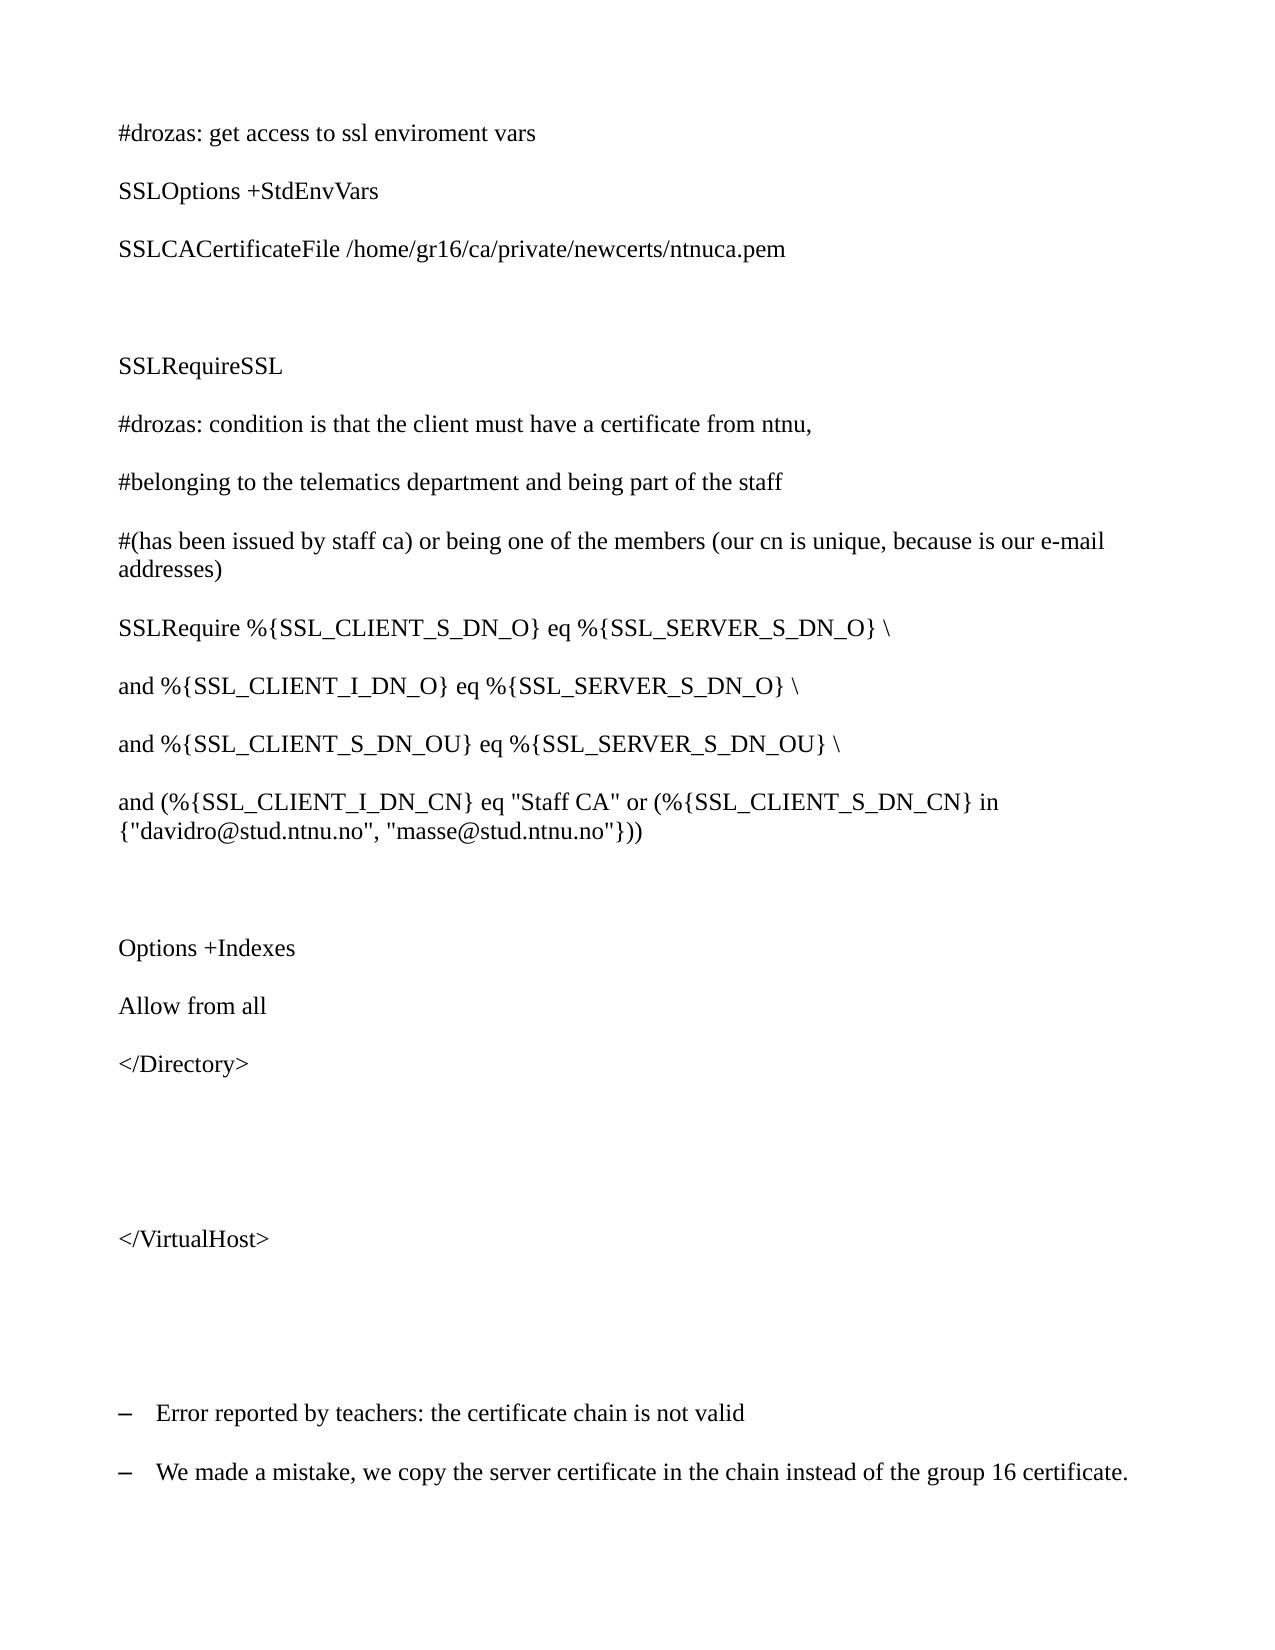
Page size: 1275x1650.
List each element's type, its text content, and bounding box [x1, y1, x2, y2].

text </Directory> [118, 1049, 1157, 1078]
text SSLOptions +StdEnvVars [118, 176, 1157, 205]
text and (%{SSL_CLIENT_I_DN_CN} eq "Staff CA" or (%{SSL_CLIENT_S_DN_CN} in {"davidro@stud.ntnu.no", "masse@stud.ntnu.no"})) [118, 787, 1157, 845]
text </VirtualHost> [118, 1224, 1157, 1252]
text and %{SSL_CLIENT_I_DN_O} eq %{SSL_SERVER_S_DN_O} \ [118, 671, 1157, 700]
text SSLRequire %{SSL_CLIENT_S_DN_O} eq %{SSL_SERVER_S_DN_O} \ [118, 613, 1157, 641]
text Options +Indexes [118, 933, 1157, 961]
text SSLCACertificateFile /home/gr16/ca/private/newcerts/ntnuca.pem [118, 234, 1157, 263]
text Allow from all [118, 991, 1157, 1019]
text SSLRequireSSL [118, 351, 1157, 380]
text and %{SSL_CLIENT_S_DN_OU} eq %{SSL_SERVER_S_DN_OU} \ [118, 729, 1157, 758]
list Error reported by teachers: the certificate chain is not valid [118, 1398, 1157, 1427]
text #(has been issued by staff ca) or being one of the members (our cn is unique, because is our e-mail addresses) [118, 526, 1157, 583]
text #drozas: get access to ssl enviroment vars [118, 118, 1157, 147]
text #belonging to the telematics department and being part of the staff [118, 467, 1157, 496]
list We made a mistake, we copy the server certificate in the chain instead of the group 16 certificate. [118, 1457, 1157, 1485]
text #drozas: condition is that the client must have a certificate from ntnu, [118, 409, 1157, 438]
